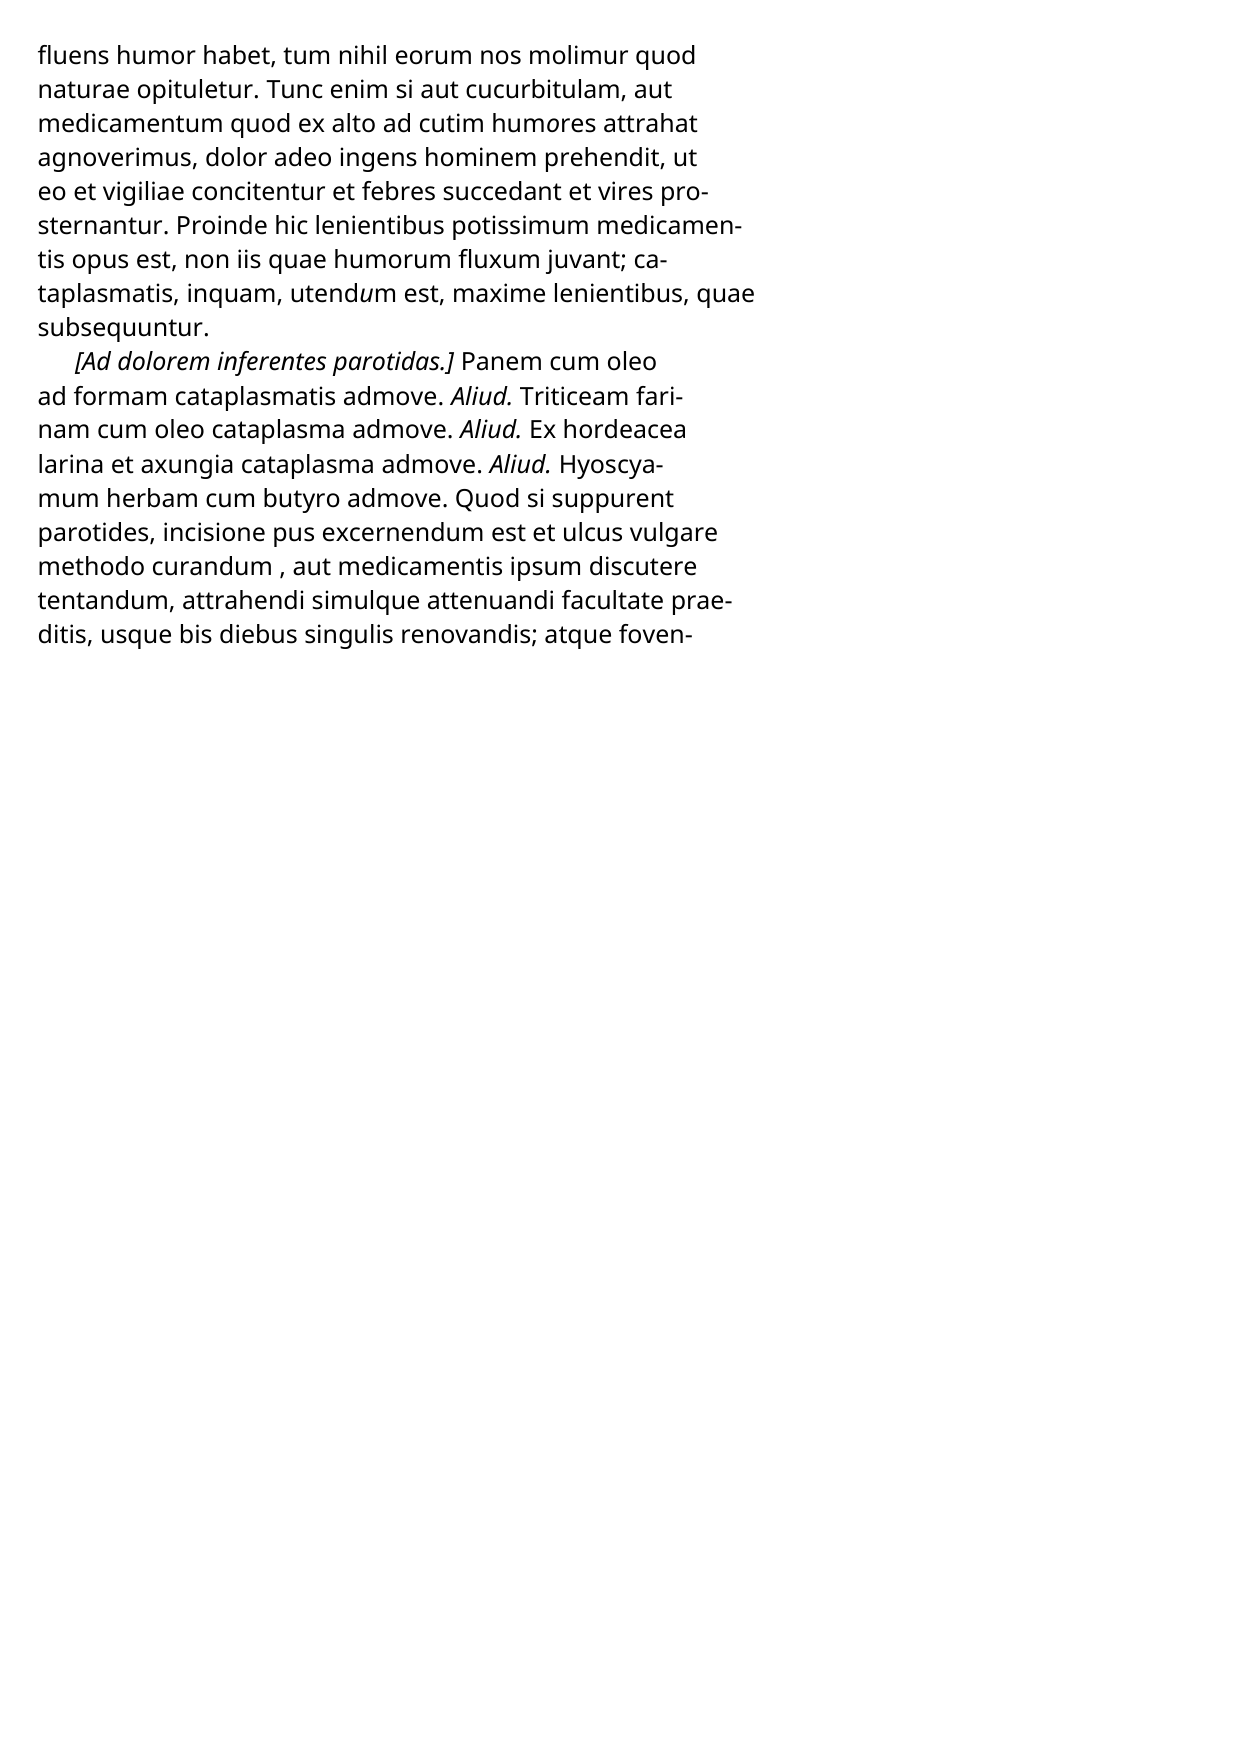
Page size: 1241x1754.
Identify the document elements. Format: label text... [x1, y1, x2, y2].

text [Ad dolorem inferentes parotidas.] Panem cum oleo ad formam cataplasmatis admove. Aliud. Triticeam fari- nam cum oleo cataplasma admove. Aliud. Ex hordeacea larina et axungia cataplasma admove. Aliud. Hyoscya- mum herbam cum butyro admove. Quod si suppurent parotides, incisione pus excernendum est et ulcus vulgare methodo curandum , aut medicamentis ipsum discutere tentandum, attrahendi simulque attenuandi facultate prae- ditis, usque bis diebus singulis renovandis; atque foven- [37, 344, 1203, 651]
text fluens humor habet, tum nihil eorum nos molimur quod naturae opituletur. Tunc enim si aut cucurbitulam, aut medicamentum quod ex alto ad cutim humores attrahat agnoverimus, dolor adeo ingens hominem prehendit, ut eo et vigiliae concitentur et febres succedant et vires pro- sternantur. Proinde hic lenientibus potissimum medicamen- tis opus est, non iis quae humorum fluxum juvant; ca- taplasmatis, inquam, utendum est, maxime lenientibus, quae subsequuntur. [37, 37, 1203, 344]
